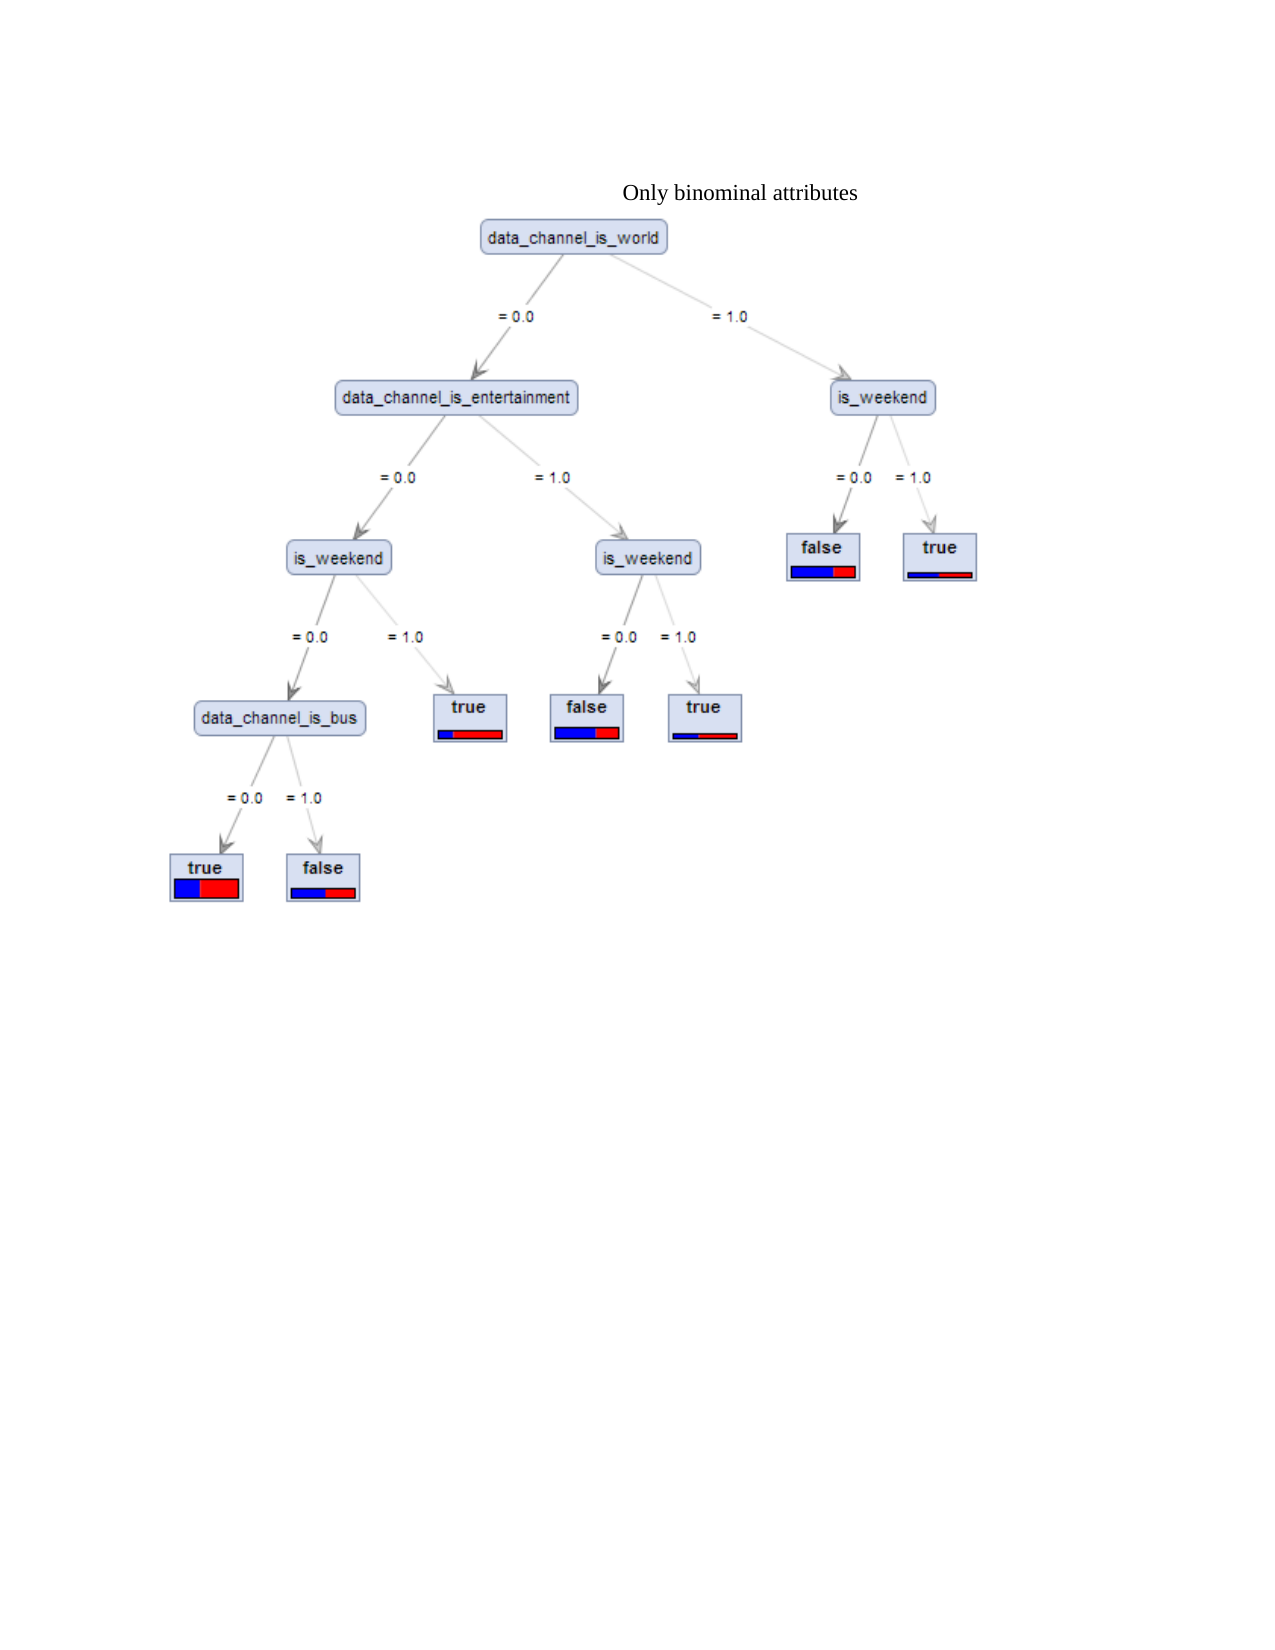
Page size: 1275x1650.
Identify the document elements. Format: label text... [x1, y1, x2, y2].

text Only binominal attributes [150, 179, 1125, 205]
